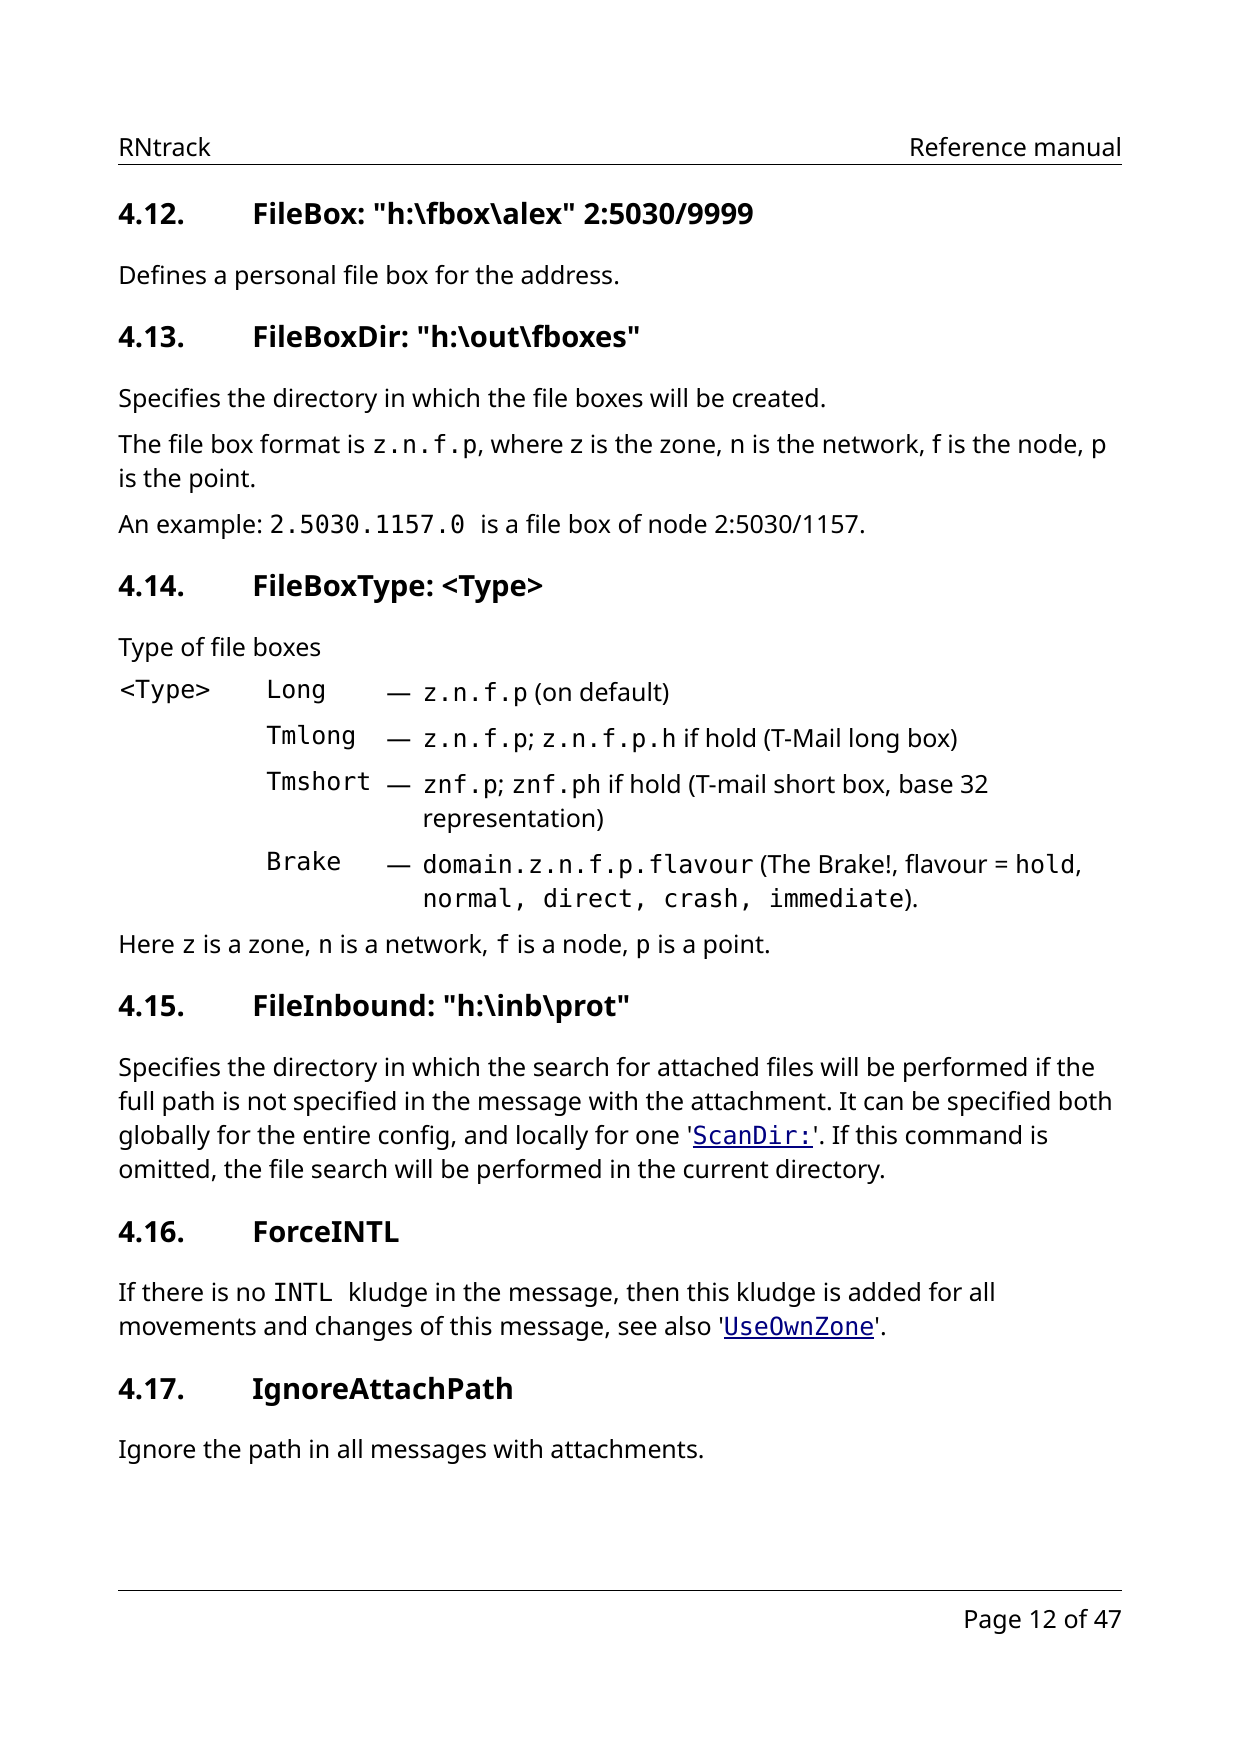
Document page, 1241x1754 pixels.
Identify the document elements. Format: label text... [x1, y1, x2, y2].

table_cell [120, 835, 266, 915]
subtitle IgnoreAttachPath [118, 1368, 1122, 1408]
table_header z.n.f.p (on default) [423, 663, 1122, 709]
text Specifies the directory in which the search for attached files will be performed if the full path is not specified in the message with the attachment. It can be specified both globally for the entire config, and locally for one 'ScanDir:'. If this command is omitted, the file search will be performed in the current directory. [118, 1049, 1122, 1186]
subtitle FileBoxDir: "h:\out\fboxes" [118, 317, 1122, 356]
table_cell z.n.f.p; z.n.f.p.h if hold (T-Mail long box) [423, 709, 1122, 755]
text If there is no INTL kludge in the message, then this kludge is added for all movements and changes of this message, see also 'UseOwnZone'. [118, 1275, 1122, 1343]
text An example: 2.5030.1157.0 is a file box of node 2:5030/1157. [118, 506, 1122, 540]
subtitle FileInbound: "h:\inb\prot" [118, 986, 1122, 1025]
table_header — [386, 663, 422, 709]
text The file box format is z.n.f.p, where z is the zone, n is the network, f is the node, p is the point. [118, 426, 1122, 494]
subtitle FileBox: "h:\fbox\alex" 2:5030/9999 [118, 193, 1122, 233]
table_cell — [386, 835, 422, 915]
subtitle FileBoxType: <Type> [118, 565, 1122, 605]
table_cell [120, 709, 266, 755]
table_cell — [386, 709, 422, 755]
text Here z is a zone, n is a network, f is a node, p is a point. [118, 927, 1122, 961]
table_cell domain.z.n.f.p.flavour (The Brake!, flavour = hold, normal, direct, crash, immediate). [423, 835, 1122, 915]
text Ignore the path in all messages with attachments. [118, 1432, 1122, 1466]
table_cell Brake [266, 835, 386, 915]
table_header Long [266, 663, 386, 709]
subtitle ForceINTL [118, 1211, 1122, 1251]
table_cell [120, 755, 266, 835]
table_cell znf.p; znf.ph if hold (T-mail short box, base 32 representation) [423, 755, 1122, 835]
table_cell — [386, 755, 422, 835]
table_header <Type> [120, 663, 266, 709]
text Defines a personal file box for the address. [118, 257, 1122, 292]
table_cell Tmlong [266, 709, 386, 755]
table_cell Tmshort [266, 755, 386, 835]
text Type of file boxes [118, 629, 1122, 663]
text Specifies the directory in which the file boxes will be created. [118, 381, 1122, 414]
